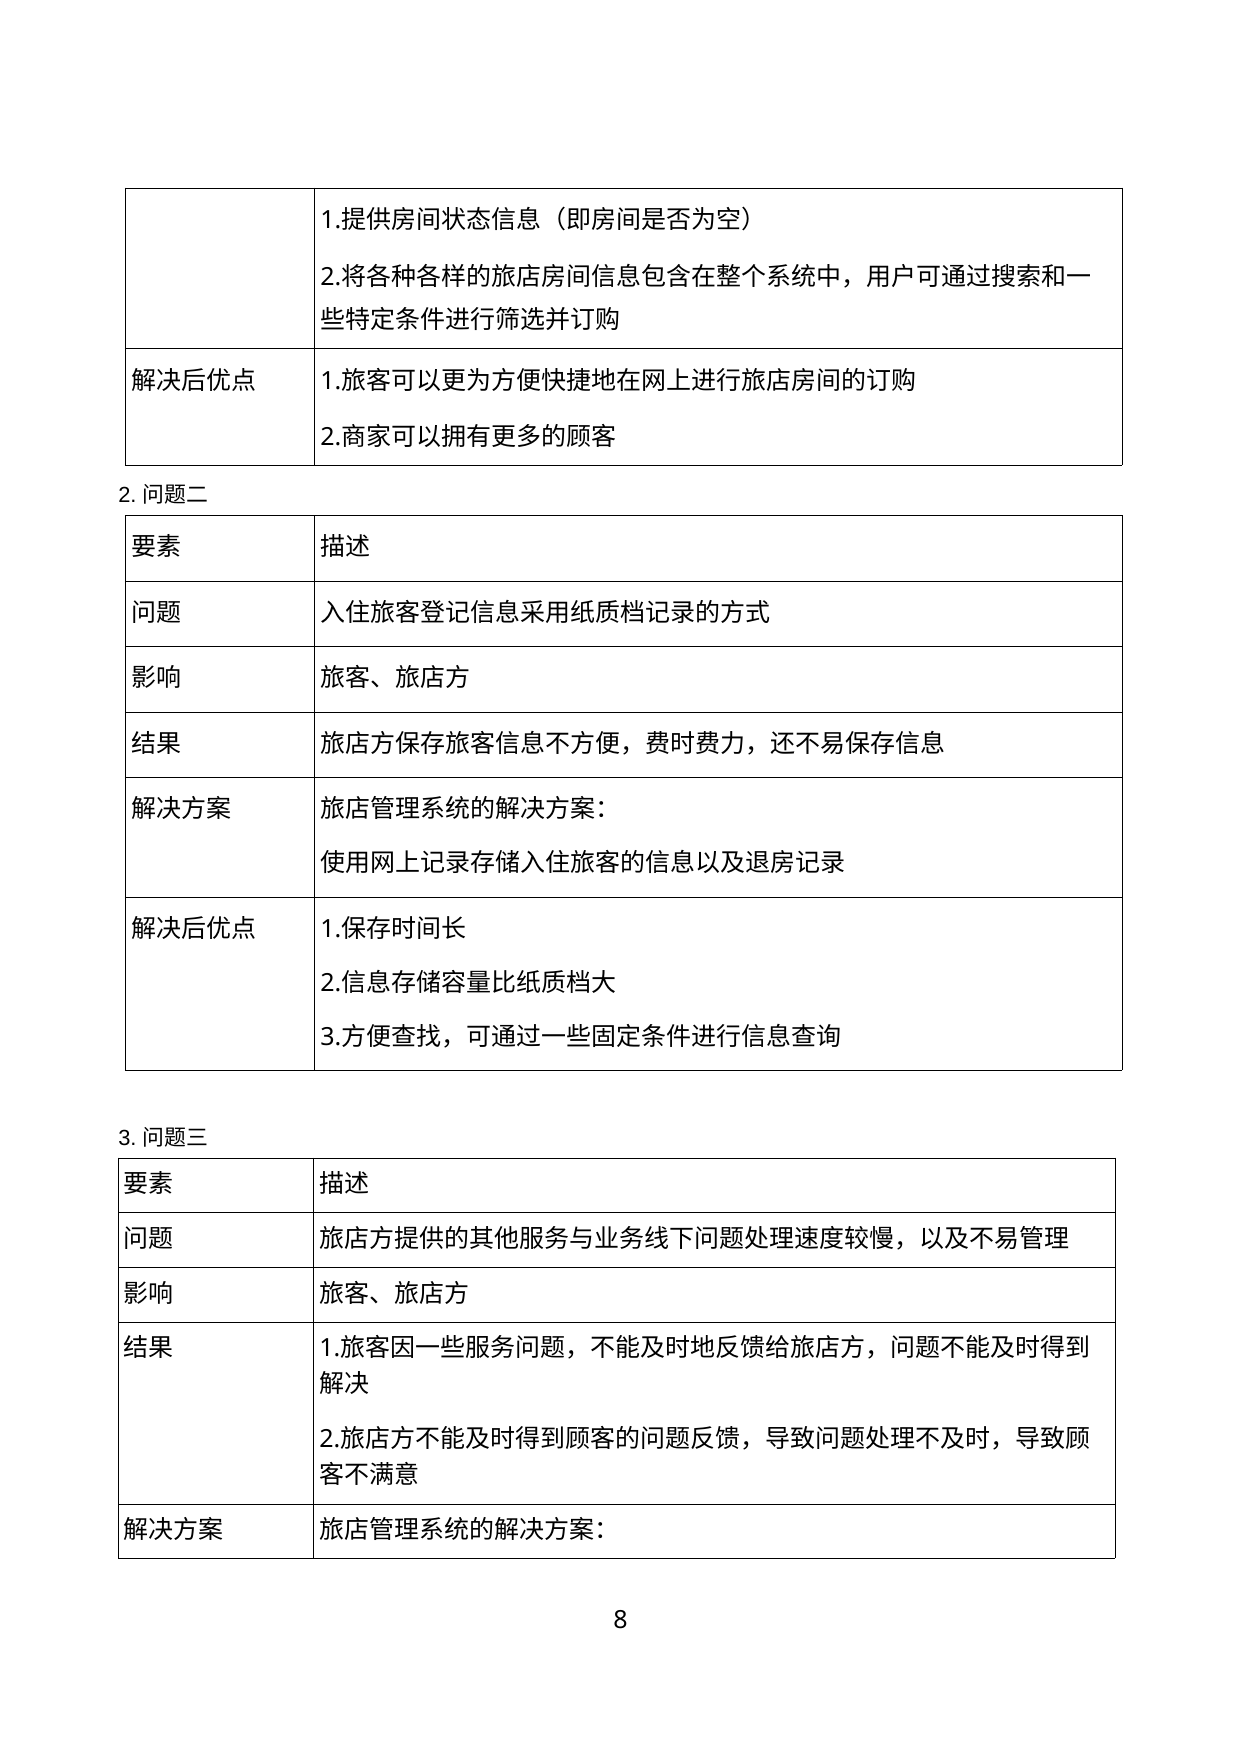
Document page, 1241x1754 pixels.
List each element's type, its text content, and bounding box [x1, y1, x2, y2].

table_cell 解决后优点 [126, 349, 314, 465]
table_cell 1.提供房间状态信息（即房间是否为空） 2.将各种各样的旅店房间信息包含在整个系统中，用户可通过搜索和一些特定条件进行筛选并订购 [315, 189, 1122, 348]
table_cell 旅客、旅店方 [314, 1268, 1115, 1322]
table_cell 影响 [126, 647, 314, 712]
table_cell 旅店管理系统的解决方案： 使用网上记录存储入住旅客的信息以及退房记录 [315, 778, 1122, 897]
subtitle 问题三 [118, 1120, 1122, 1151]
table_header 要素 [126, 516, 314, 581]
table_cell 旅店方保存旅客信息不方便，费时费力，还不易保存信息 [315, 713, 1122, 777]
table_cell 旅客、旅店方 [315, 647, 1122, 712]
subtitle 问题二 [118, 477, 1122, 509]
table_cell 解决后优点 [126, 898, 314, 1070]
table_header 要素 [119, 1159, 313, 1212]
table_cell 解决方案 [126, 778, 314, 897]
table_cell 结果 [119, 1323, 313, 1503]
table_cell 旅店管理系统的解决方案： [314, 1505, 1115, 1558]
table_header 描述 [315, 516, 1122, 581]
table_cell 解决方案 [119, 1505, 313, 1558]
table_cell 旅店方提供的其他服务与业务线下问题处理速度较慢，以及不易管理 [314, 1213, 1115, 1267]
table_cell [126, 189, 314, 348]
table_cell 1.保存时间长 2.信息存储容量比纸质档大 3.方便查找，可通过一些固定条件进行信息查询 [315, 898, 1122, 1070]
table_cell 影响 [119, 1268, 313, 1322]
table_header 描述 [314, 1159, 1115, 1212]
table_cell 1.旅客可以更为方便快捷地在网上进行旅店房间的订购 2.商家可以拥有更多的顾客 [315, 349, 1122, 465]
table_cell 结果 [126, 713, 314, 777]
table_cell 问题 [126, 582, 314, 646]
table_cell 1.旅客因一些服务问题，不能及时地反馈给旅店方，问题不能及时得到解决 2.旅店方不能及时得到顾客的问题反馈，导致问题处理不及时，导致顾客不满意 [314, 1323, 1115, 1503]
table_cell 入住旅客登记信息采用纸质档记录的方式 [315, 582, 1122, 646]
table_cell 问题 [119, 1213, 313, 1267]
